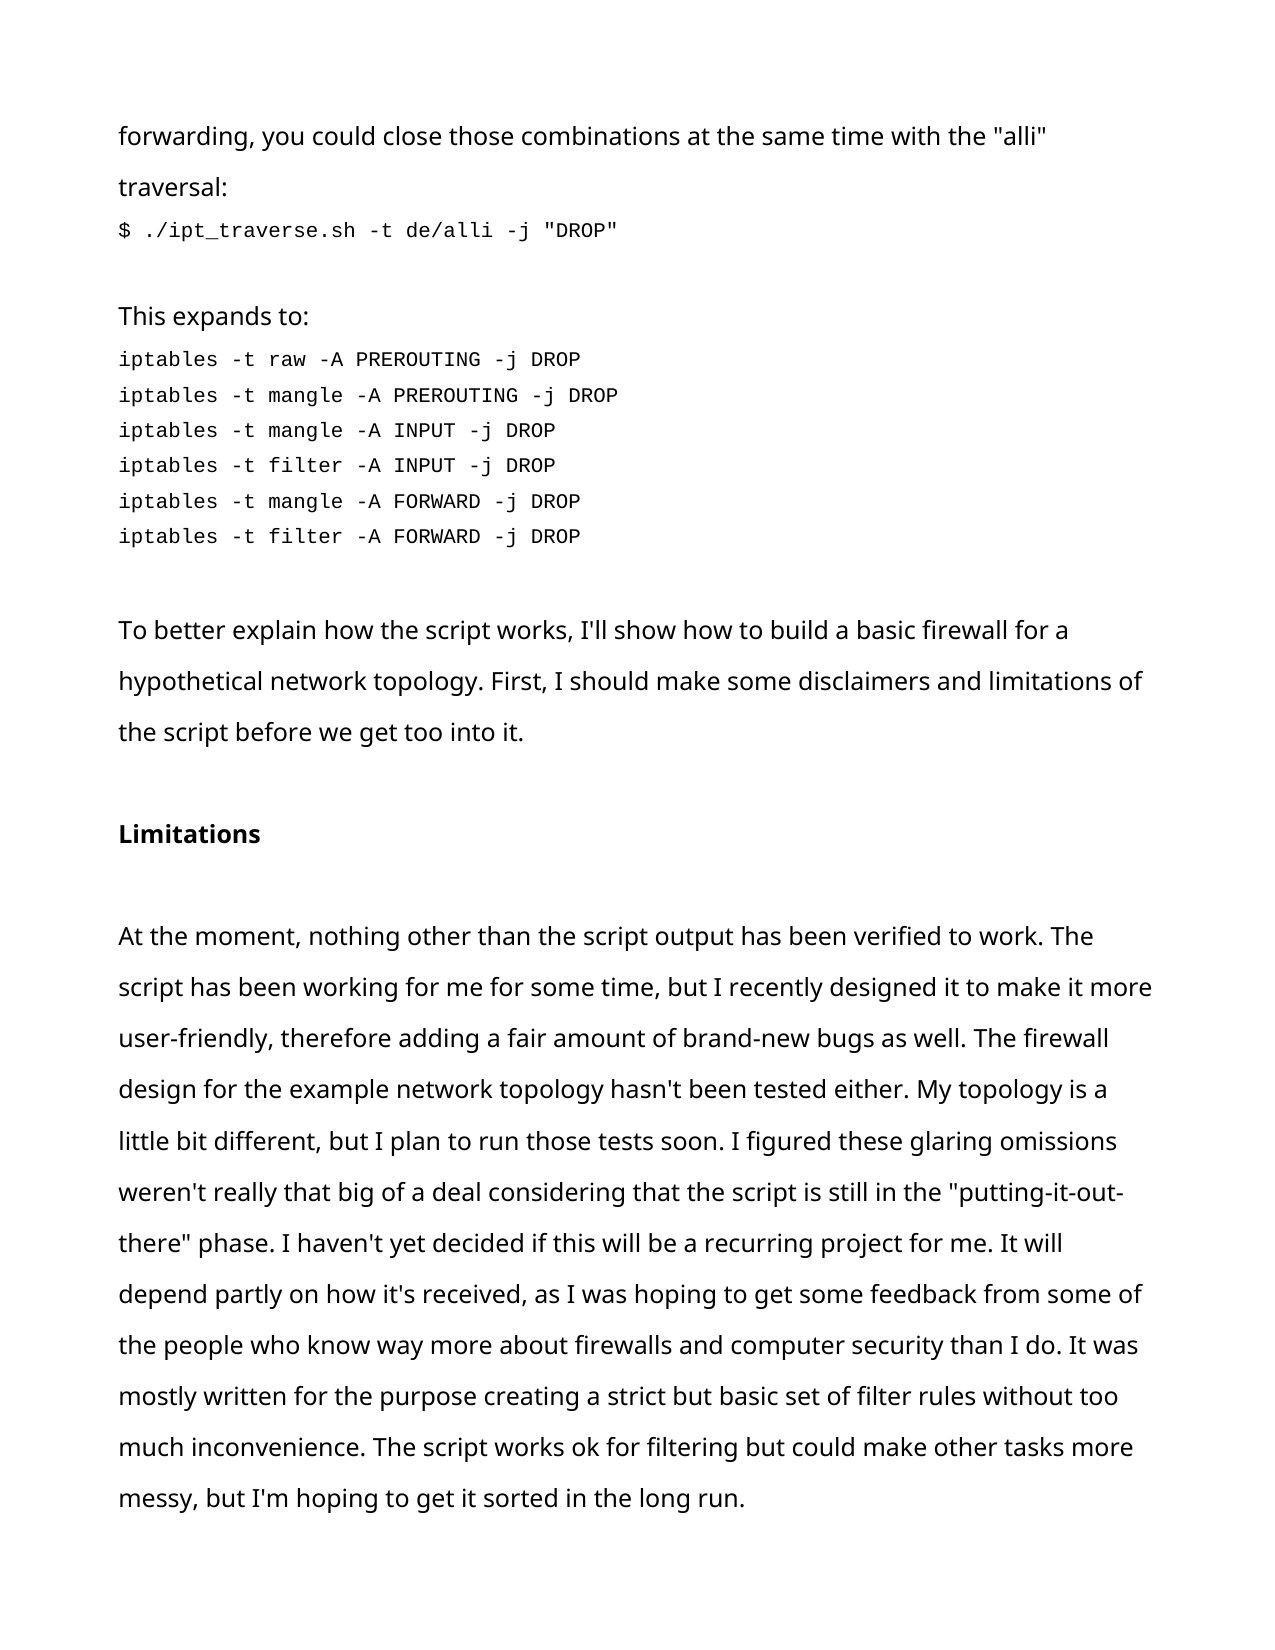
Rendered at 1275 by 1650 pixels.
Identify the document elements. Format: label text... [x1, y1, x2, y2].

text iptables -t mangle -A FORWARD -j DROP [118, 491, 1157, 514]
text iptables -t raw -A PREROUTING -j DROP [118, 349, 1157, 373]
text To better explain how the script works, I'll show how to build a basic firewall for a hypothetical network topology. First, I should make some disclaimers and limitations of the script before we get too into it. [118, 613, 1157, 749]
text iptables -t filter -A FORWARD -j DROP [118, 526, 1157, 550]
text iptables -t filter -A INPUT -j DROP [118, 455, 1157, 479]
text iptables -t mangle -A INPUT -j DROP [118, 420, 1157, 444]
text forwarding, you could close those combinations at the same time with the "alli" traversal: [118, 118, 1157, 203]
text At the moment, nothing other than the script output has been verified to work. The script has been working for me for some time, but I recently designed it to make it more user-friendly, therefore adding a fair amount of brand-new bugs as well. The firewall design for the example network topology hasn't been tested either. My topology is a little bit different, but I plan to run those tests soon. I figured these glaring omissions weren't really that big of a deal considering that the script is still in the "putting-it-out-there" phase. I haven't yet decided if this will be a recurring project for me. It will depend partly on how it's received, as I was hoping to get some feedback from some of the people who know way more about firewalls and computer security than I do. It was mostly written for the purpose creating a strict but basic set of filter rules without too much inconvenience. The script works ok for filtering but could make other tasks more messy, but I'm hoping to get it sorted in the long run. [118, 919, 1157, 1514]
text $ ./ipt_traverse.sh -t de/alli -j "DROP" [118, 220, 1157, 244]
text Limitations [118, 817, 1157, 851]
text This expands to: [118, 298, 1157, 332]
text iptables -t mangle -A PREROUTING -j DROP [118, 384, 1157, 408]
